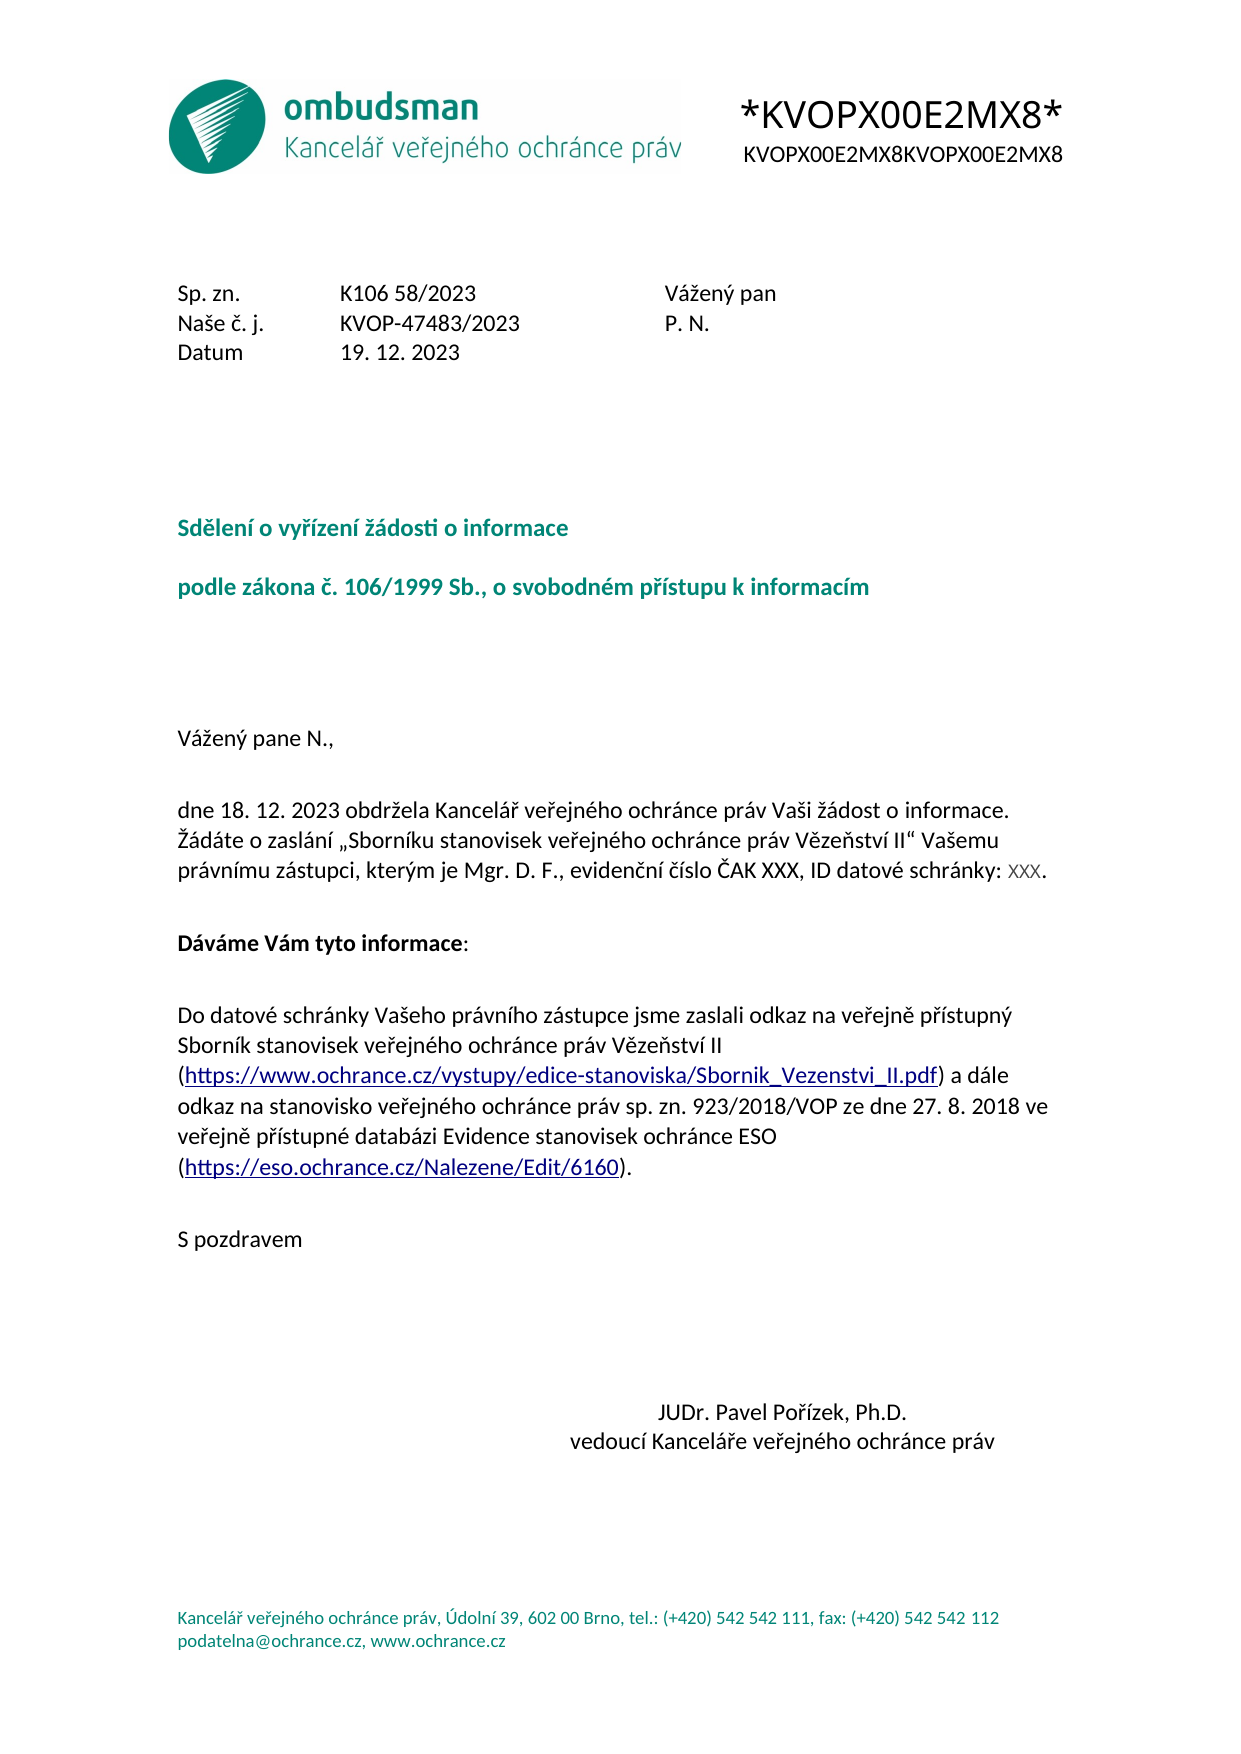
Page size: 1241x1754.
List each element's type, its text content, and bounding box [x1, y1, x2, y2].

text vedoucí Kanceláře veřejného ochránce práv [502, 1426, 1063, 1456]
text dne 18. 12. 2023 obdržela Kancelář veřejného ochránce práv Vaši žádost o informace. Žádáte o zaslání „Sborníku stanovisek veřejného ochránce práv Vězeňství II“ Vašemu právnímu zástupci, kterým je Mgr. D. F., evidenční číslo ČAK XXX, ID datové schránky: XXX. [177, 795, 1063, 885]
subtitle podle zákona č. 106/1999 Sb., o svobodném přístupu k informacím [177, 571, 1063, 602]
table_header Sp. zn. Naše č. j. Datum [177, 220, 340, 513]
text Vážený pane N., [177, 723, 1063, 752]
table_header K106 58/2023 KVOP-47483/2023 19. 12. 2023 [340, 220, 664, 513]
text JUDr. Pavel Pořízek, Ph.D. [502, 1397, 1063, 1426]
text S pozdravem [177, 1224, 1063, 1253]
table_header Vážený pan P. N. [665, 220, 1085, 513]
text Do datové schránky Vašeho právního zástupce jsme zaslali odkaz na veřejně přístupný Sborník stanovisek veřejného ochránce práv Vězeňství II (https://www.ochrance.cz/vystupy/edice-stanoviska/Sbornik_Vezenstvi_II.pdf) a dále odkaz na stanovisko veřejného ochránce práv sp. zn. 923/2018/VOP ze dne 27. 8. 2018 ve veřejně přístupné databázi Evidence stanovisek ochránce ESO (https://eso.ochrance.cz/Nalezene/Edit/6160). [177, 1000, 1063, 1181]
subtitle Sdělení o vyřízení žádosti o informace [177, 513, 1063, 543]
text Dáváme Vám tyto informace: [177, 928, 1063, 957]
